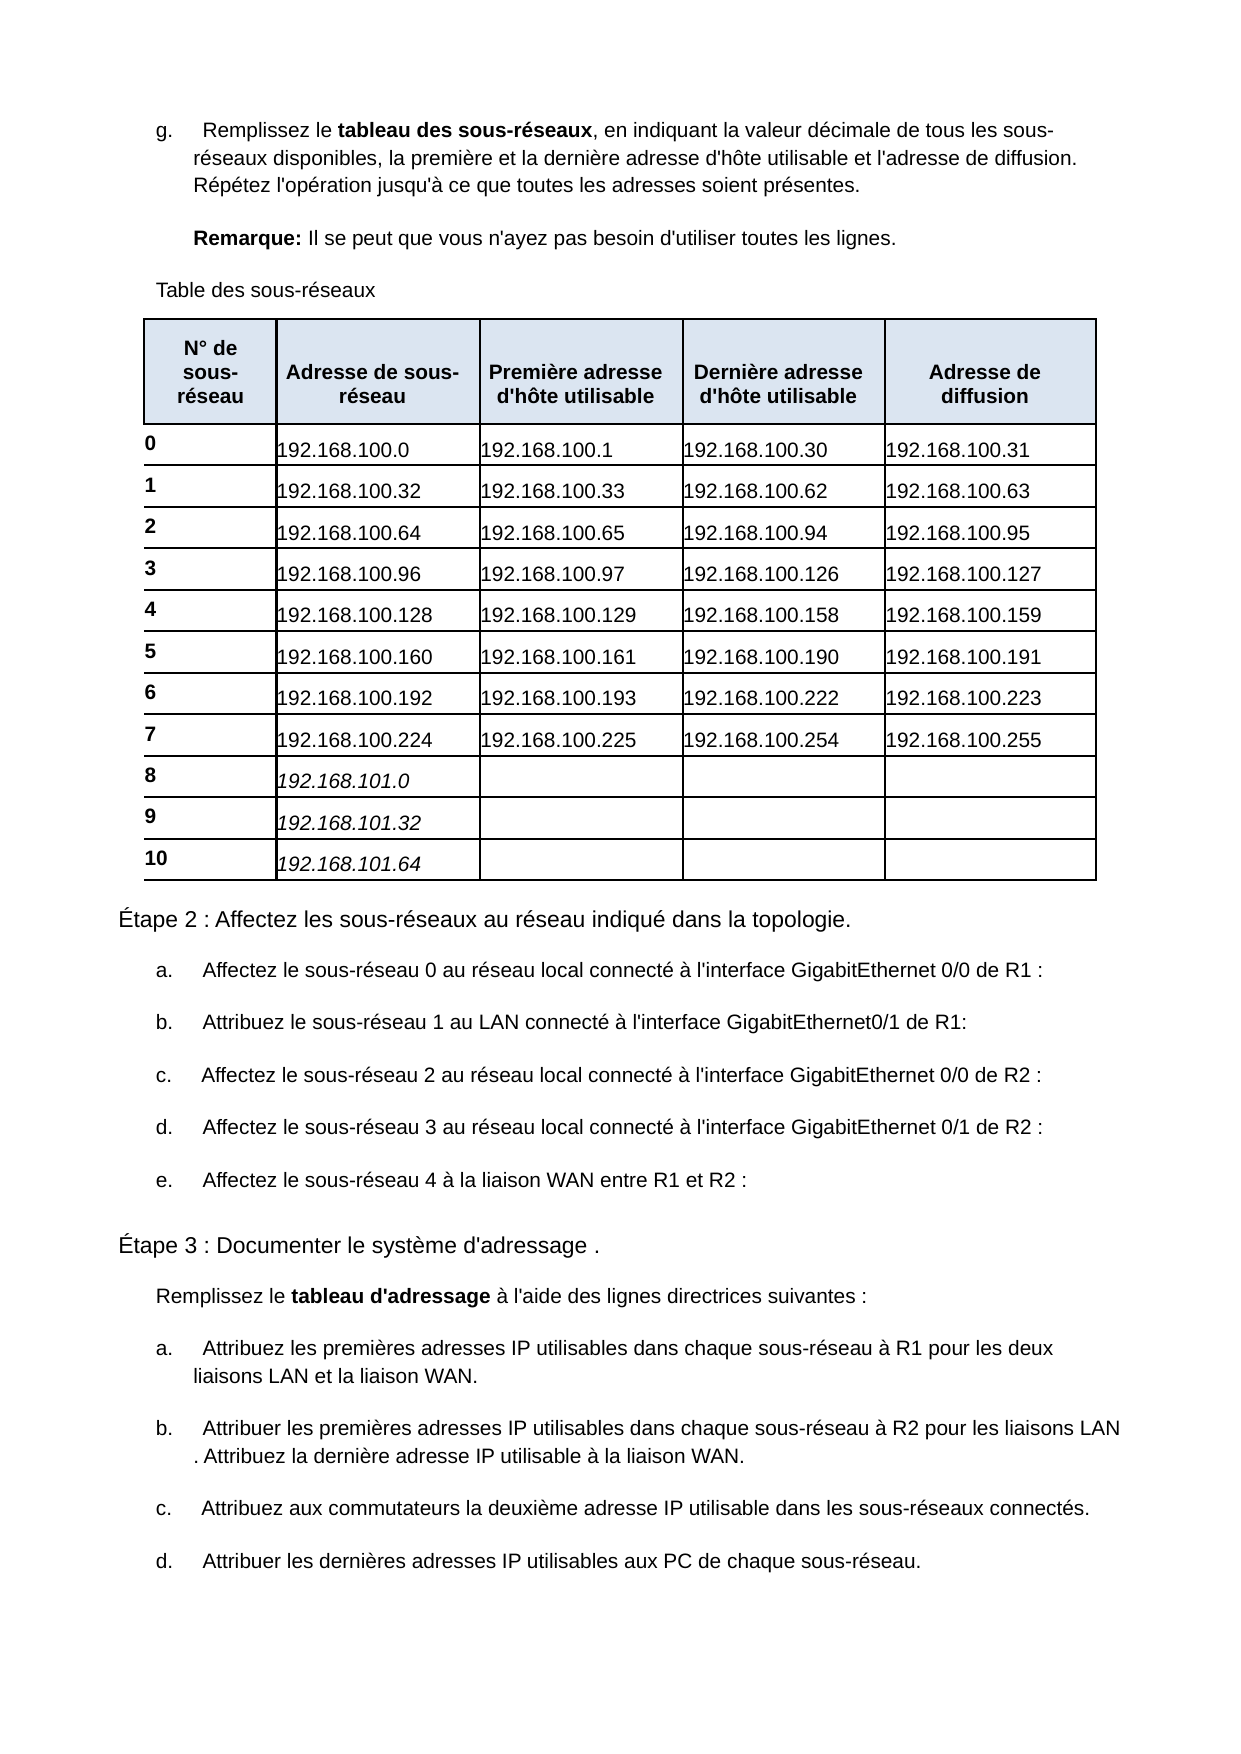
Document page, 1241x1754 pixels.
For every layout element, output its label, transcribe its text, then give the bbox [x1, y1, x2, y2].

table_cell [886, 840, 1095, 879]
table_cell 192.168.100.1 [481, 425, 682, 464]
table_cell 192.168.100.96 [278, 549, 479, 589]
table_cell [886, 798, 1095, 837]
table_cell 192.168.100.128 [278, 591, 479, 630]
table_cell 7 [144, 715, 275, 754]
table_cell 192.168.100.127 [886, 549, 1095, 589]
table_cell 6 [144, 674, 275, 713]
table_header Adresse de diffusion [886, 320, 1095, 423]
text Remarque: Il se peut que vous n'ayez pas besoin d'utiliser toutes les lignes. [193, 226, 1122, 249]
table_cell [886, 757, 1095, 796]
text g. Remplissez le tableau des sous-réseaux, en indiquant la valeur décimale de tous les sous-réseaux disponibles, la première et la dernière adresse d'hôte utilisable et l'adresse de diffusion. Répétez l'opération jusqu'à ce que toutes les adresses soient présentes. [156, 118, 1122, 197]
table_cell [684, 840, 884, 879]
text c. Affectez le sous-réseau 2 au réseau local connecté à l'interface GigabitEthernet 0/0 de R2 : [156, 1062, 1122, 1086]
table_cell 192.168.100.193 [481, 674, 682, 713]
subtitle Étape 2 : Affectez les sous-réseaux au réseau indiqué dans la topologie. [118, 906, 1122, 932]
table_cell 8 [144, 757, 275, 796]
table_cell 192.168.100.64 [278, 508, 479, 547]
text a. Affectez le sous-réseau 0 au réseau local connecté à l'interface GigabitEthernet 0/0 de R1 : [156, 957, 1122, 981]
text Table des sous-réseaux [156, 278, 1122, 302]
table_cell 192.168.100.63 [886, 466, 1095, 506]
subtitle Étape 3 : Documenter le système d'adressage . [118, 1232, 1122, 1259]
table_cell 192.168.101.64 [278, 840, 479, 879]
text Remplissez le tableau d'adressage à l'aide des lignes directrices suivantes : [156, 1284, 1122, 1308]
table_cell 192.168.100.65 [481, 508, 682, 547]
table_cell 5 [144, 632, 275, 672]
table_cell 10 [144, 840, 275, 879]
table_cell 192.168.100.0 [278, 425, 479, 464]
table_cell 192.168.100.95 [886, 508, 1095, 547]
table_cell 192.168.100.192 [278, 674, 479, 713]
table_header Première adresse d'hôte utilisable [481, 320, 682, 423]
table_header Dernière adresse d'hôte utilisable [684, 320, 884, 423]
table_cell 192.168.100.30 [684, 425, 884, 464]
table_cell 192.168.100.129 [481, 591, 682, 630]
table_cell 192.168.100.32 [278, 466, 479, 506]
table_cell 192.168.100.31 [886, 425, 1095, 464]
table_cell [684, 757, 884, 796]
text b. Attribuez le sous-réseau 1 au LAN connecté à l'interface GigabitEthernet0/1 de R1: [156, 1010, 1122, 1034]
table_cell 2 [144, 508, 275, 547]
table_cell 192.168.100.222 [684, 674, 884, 713]
table_cell 192.168.100.223 [886, 674, 1095, 713]
table_cell 192.168.100.225 [481, 715, 682, 754]
table_cell 1 [144, 466, 275, 506]
text e. Affectez le sous-réseau 4 à la liaison WAN entre R1 et R2 : [156, 1167, 1122, 1191]
text a. Attribuez les premières adresses IP utilisables dans chaque sous-réseau à R1 pour les deux liaisons LAN et la liaison WAN. [156, 1336, 1122, 1388]
table_cell 192.168.100.158 [684, 591, 884, 630]
table_cell 192.168.100.62 [684, 466, 884, 506]
text d. Attribuer les dernières adresses IP utilisables aux PC de chaque sous-réseau. [156, 1549, 1122, 1573]
table_cell 192.168.100.190 [684, 632, 884, 672]
table_cell [684, 798, 884, 837]
table_cell 4 [144, 591, 275, 630]
table_cell [481, 798, 682, 837]
table_cell 0 [144, 425, 275, 464]
table_cell 192.168.100.191 [886, 632, 1095, 672]
table_header N° de sous-réseau [145, 320, 275, 423]
table_cell 192.168.100.255 [886, 715, 1095, 754]
table_cell 192.168.100.126 [684, 549, 884, 589]
table_cell 192.168.101.0 [278, 757, 479, 796]
table_cell 192.168.100.254 [684, 715, 884, 754]
text b. Attribuer les premières adresses IP utilisables dans chaque sous-réseau à R2 pour les liaisons LAN . Attribuez la dernière adresse IP utilisable à la liaison WAN. [156, 1416, 1122, 1468]
table_cell [481, 757, 682, 796]
table_cell 9 [144, 798, 275, 837]
table_cell 192.168.100.94 [684, 508, 884, 547]
text c. Attribuez aux commutateurs la deuxième adresse IP utilisable dans les sous-réseaux connectés. [156, 1496, 1122, 1520]
table_cell 192.168.100.161 [481, 632, 682, 672]
table_cell 192.168.100.160 [278, 632, 479, 672]
table_cell [481, 840, 682, 879]
table_cell 192.168.100.224 [278, 715, 479, 754]
table_header Adresse de sous-réseau [278, 320, 479, 423]
table_cell 3 [144, 549, 275, 589]
table_cell 192.168.101.32 [278, 798, 479, 837]
text d. Affectez le sous-réseau 3 au réseau local connecté à l'interface GigabitEthernet 0/1 de R2 : [156, 1115, 1122, 1139]
table_cell 192.168.100.97 [481, 549, 682, 589]
table_cell 192.168.100.33 [481, 466, 682, 506]
table_cell 192.168.100.159 [886, 591, 1095, 630]
